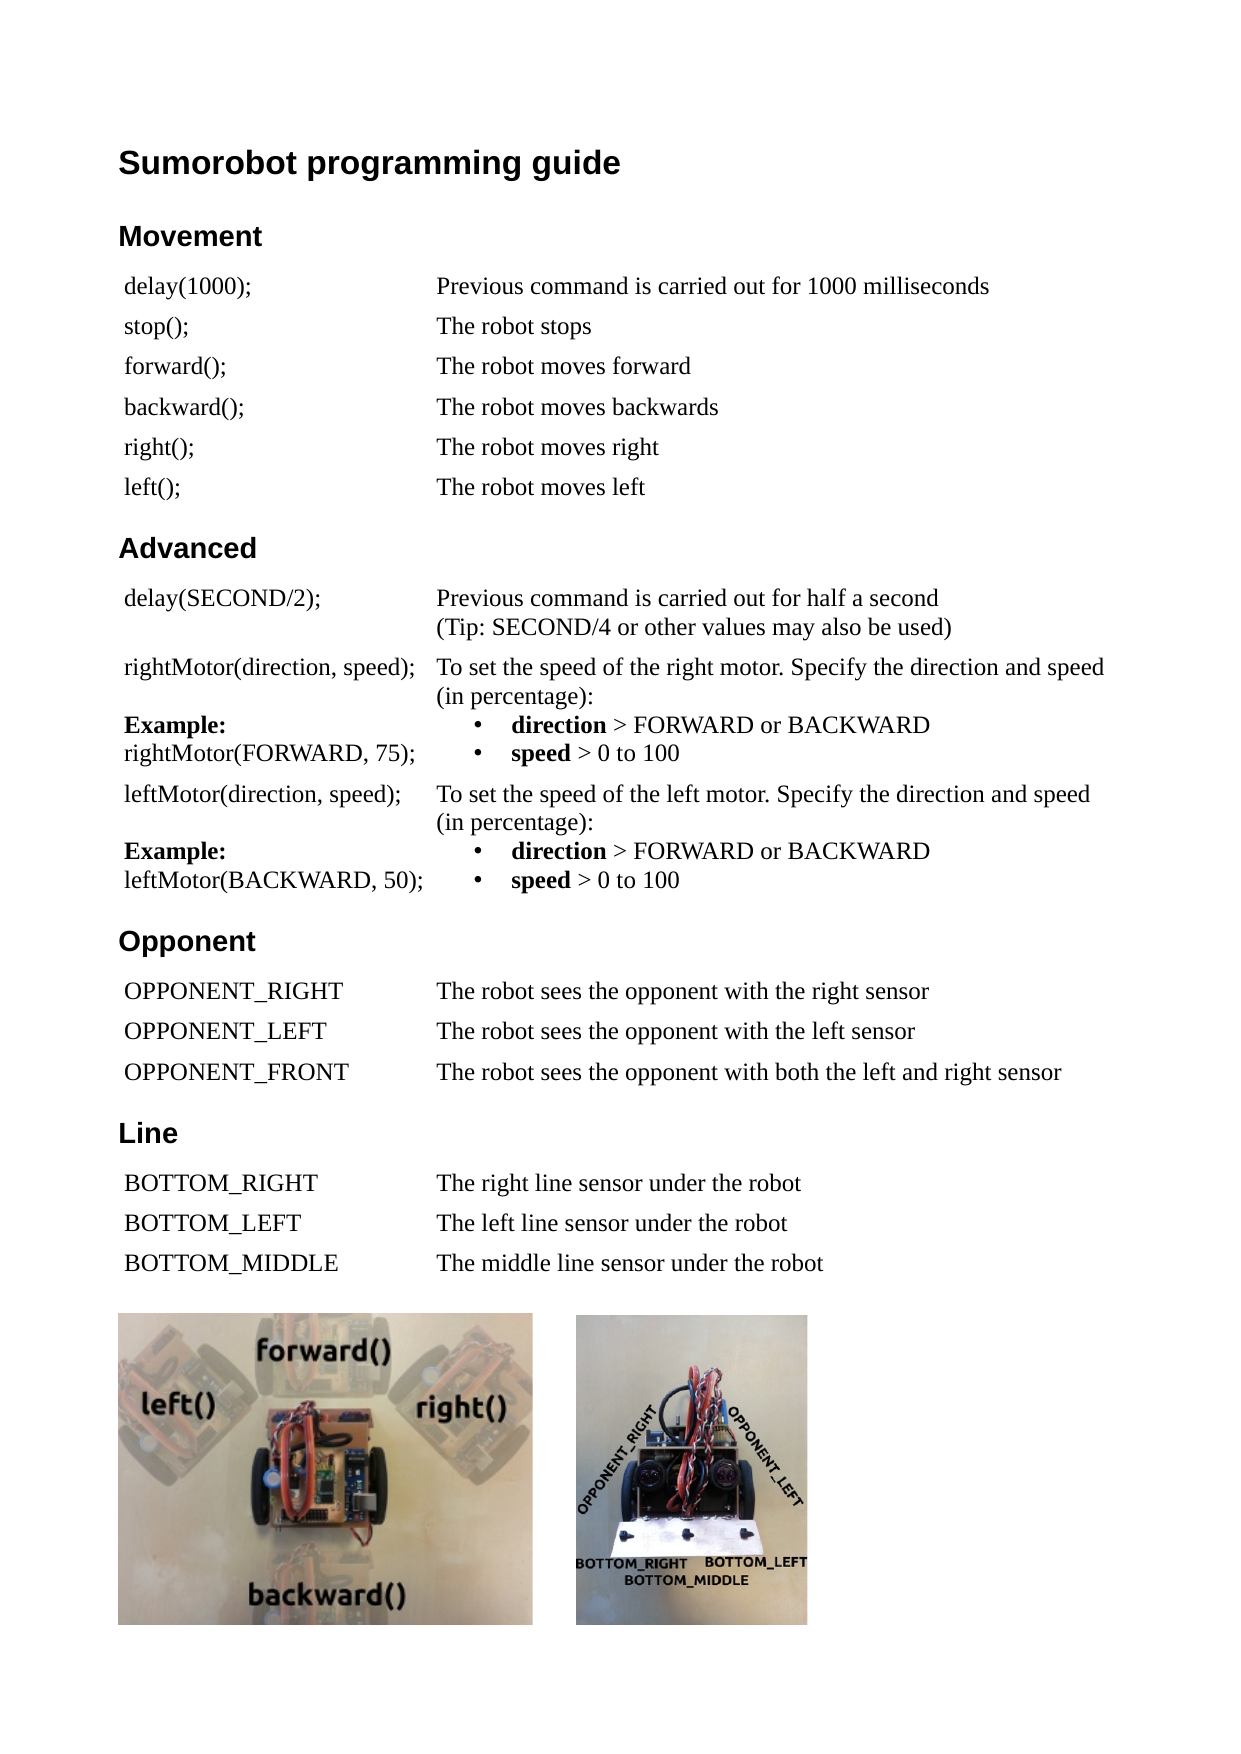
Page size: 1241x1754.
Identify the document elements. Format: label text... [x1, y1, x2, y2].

table_cell The robot sees the opponent with both the left and right sensor [430, 1051, 1123, 1091]
table_header The robot sees the opponent with the right sensor [430, 971, 1123, 1011]
picture [118, 1313, 533, 1625]
table_cell The robot moves left [430, 466, 1123, 507]
table_cell The left line sensor under the robot [430, 1203, 1123, 1243]
table_cell The robot moves backwards [430, 386, 1123, 426]
table_header The right line sensor under the robot [430, 1162, 1123, 1202]
table_cell leftMotor(direction, speed); Example: leftMotor(BACKWARD, 50); [118, 773, 431, 899]
table_cell The middle line sensor under the robot [430, 1243, 1123, 1283]
table_cell To set the speed of the left motor. Specify the direction and speed (in percentage): direction > FORWARD or BACKWARD speed > 0 to 100 [431, 773, 1122, 899]
subtitle Advanced [118, 532, 1122, 565]
subtitle Movement [118, 219, 1122, 253]
table_header Previous command is carried out for 1000 milliseconds [430, 265, 1123, 306]
table_cell backward(); [118, 386, 430, 426]
table_header delay(1000); [118, 265, 430, 306]
table_cell BOTTOM_LEFT [118, 1203, 430, 1243]
table_cell forward(); [118, 346, 430, 386]
table_cell To set the speed of the right motor. Specify the direction and speed (in percentage): direction > FORWARD or BACKWARD speed > 0 to 100 [431, 647, 1122, 773]
table_cell rightMotor(direction, speed); Example: rightMotor(FORWARD, 75); [118, 647, 431, 773]
table_cell right(); [118, 426, 430, 466]
table_cell OPPONENT_FRONT [118, 1051, 430, 1091]
table_header Previous command is carried out for half a second (Tip: SECOND/4 or other values may also be used) [431, 578, 1122, 647]
table_cell OPPONENT_LEFT [118, 1011, 430, 1051]
table_cell The robot stops [430, 306, 1123, 346]
table_cell BOTTOM_MIDDLE [118, 1243, 430, 1283]
subtitle Opponent [118, 924, 1122, 958]
table_cell stop(); [118, 306, 430, 346]
table_header OPPONENT_RIGHT [118, 971, 430, 1011]
table_cell The robot moves forward [430, 346, 1123, 386]
table_cell left(); [118, 466, 430, 507]
subtitle Sumorobot programming guide [118, 143, 1122, 182]
subtitle Line [118, 1116, 1122, 1150]
picture [576, 1315, 808, 1625]
table_header BOTTOM_RIGHT [118, 1162, 430, 1202]
table_cell The robot sees the opponent with the left sensor [430, 1011, 1123, 1051]
table_header delay(SECOND/2); [118, 578, 431, 647]
table_cell The robot moves right [430, 426, 1123, 466]
